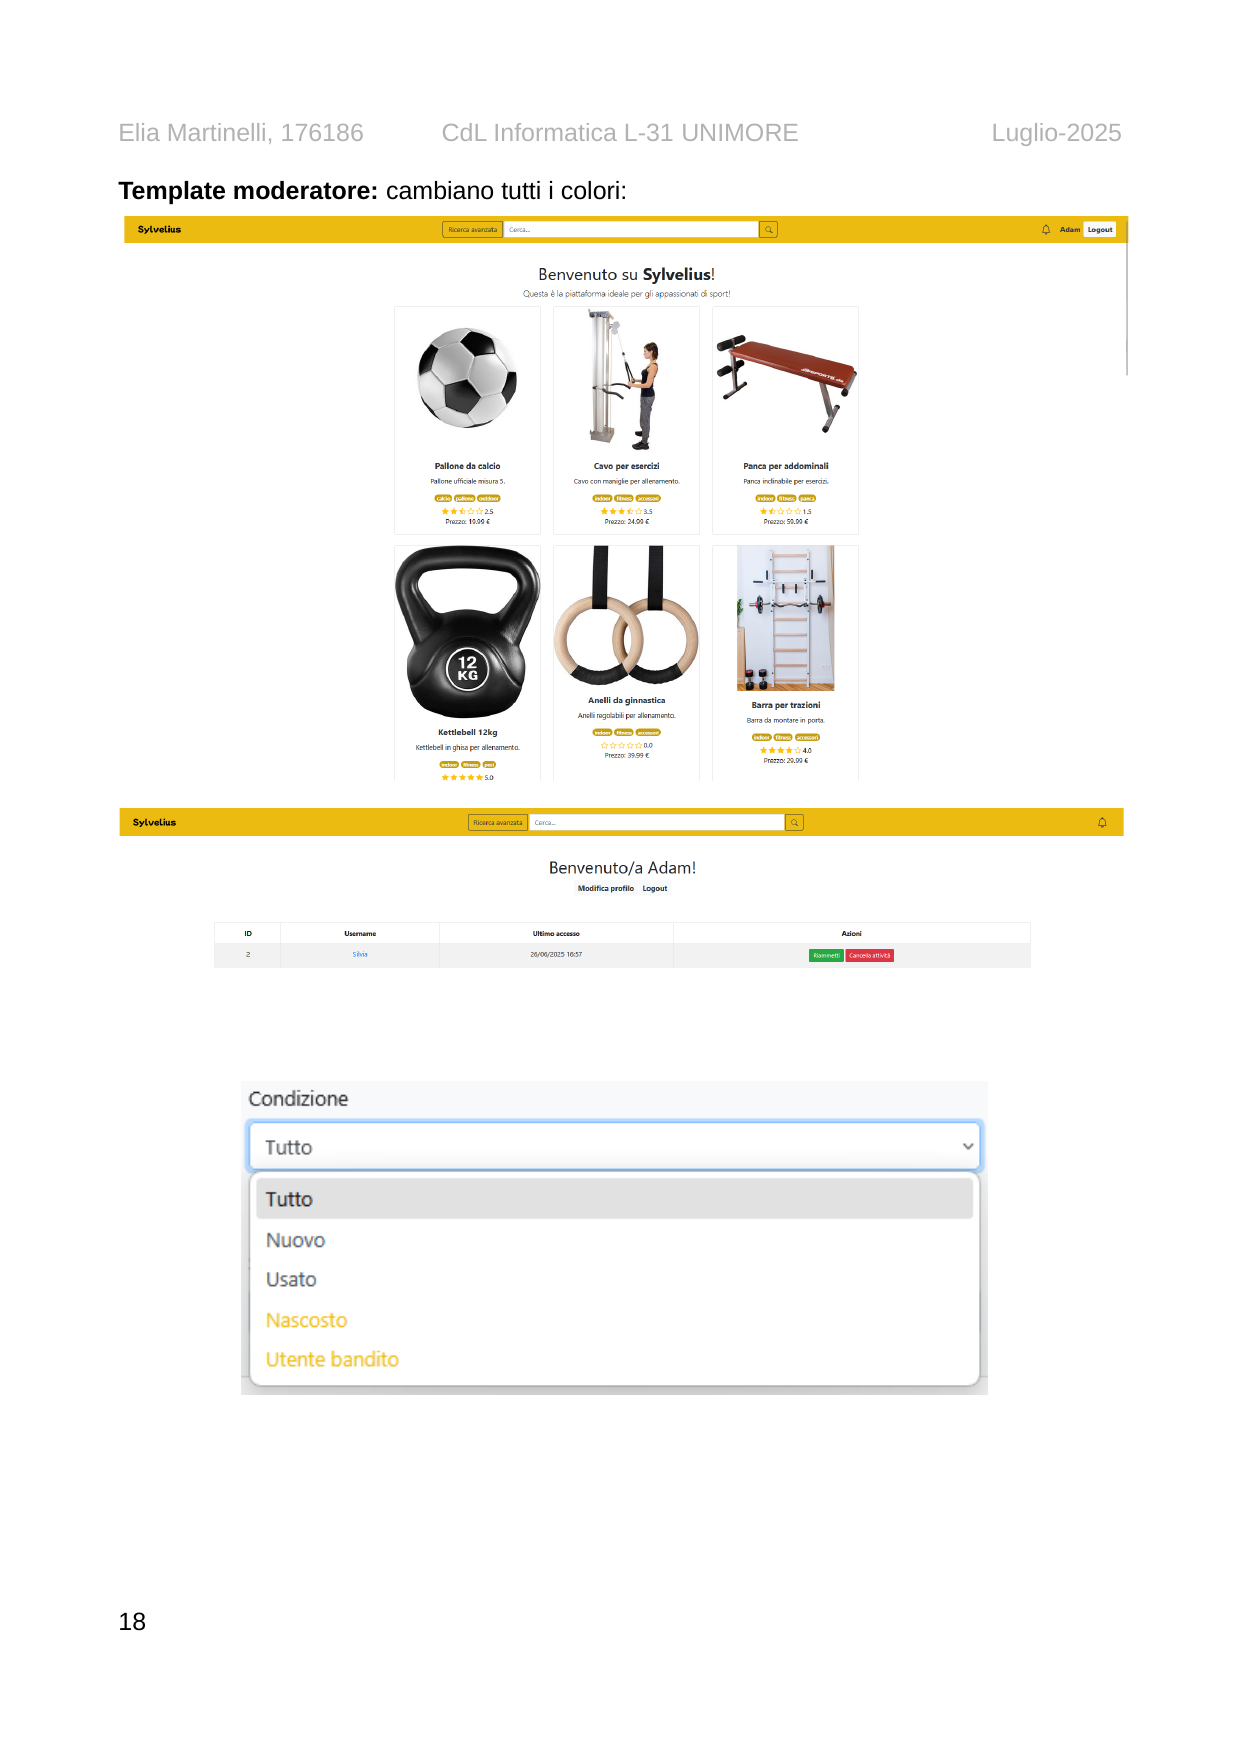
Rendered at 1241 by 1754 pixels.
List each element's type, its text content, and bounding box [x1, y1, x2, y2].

picture [241, 1081, 988, 1395]
picture [124, 216, 1129, 781]
text Template moderatore: cambiano tutti i colori: [118, 176, 1122, 205]
picture [119, 808, 1124, 968]
